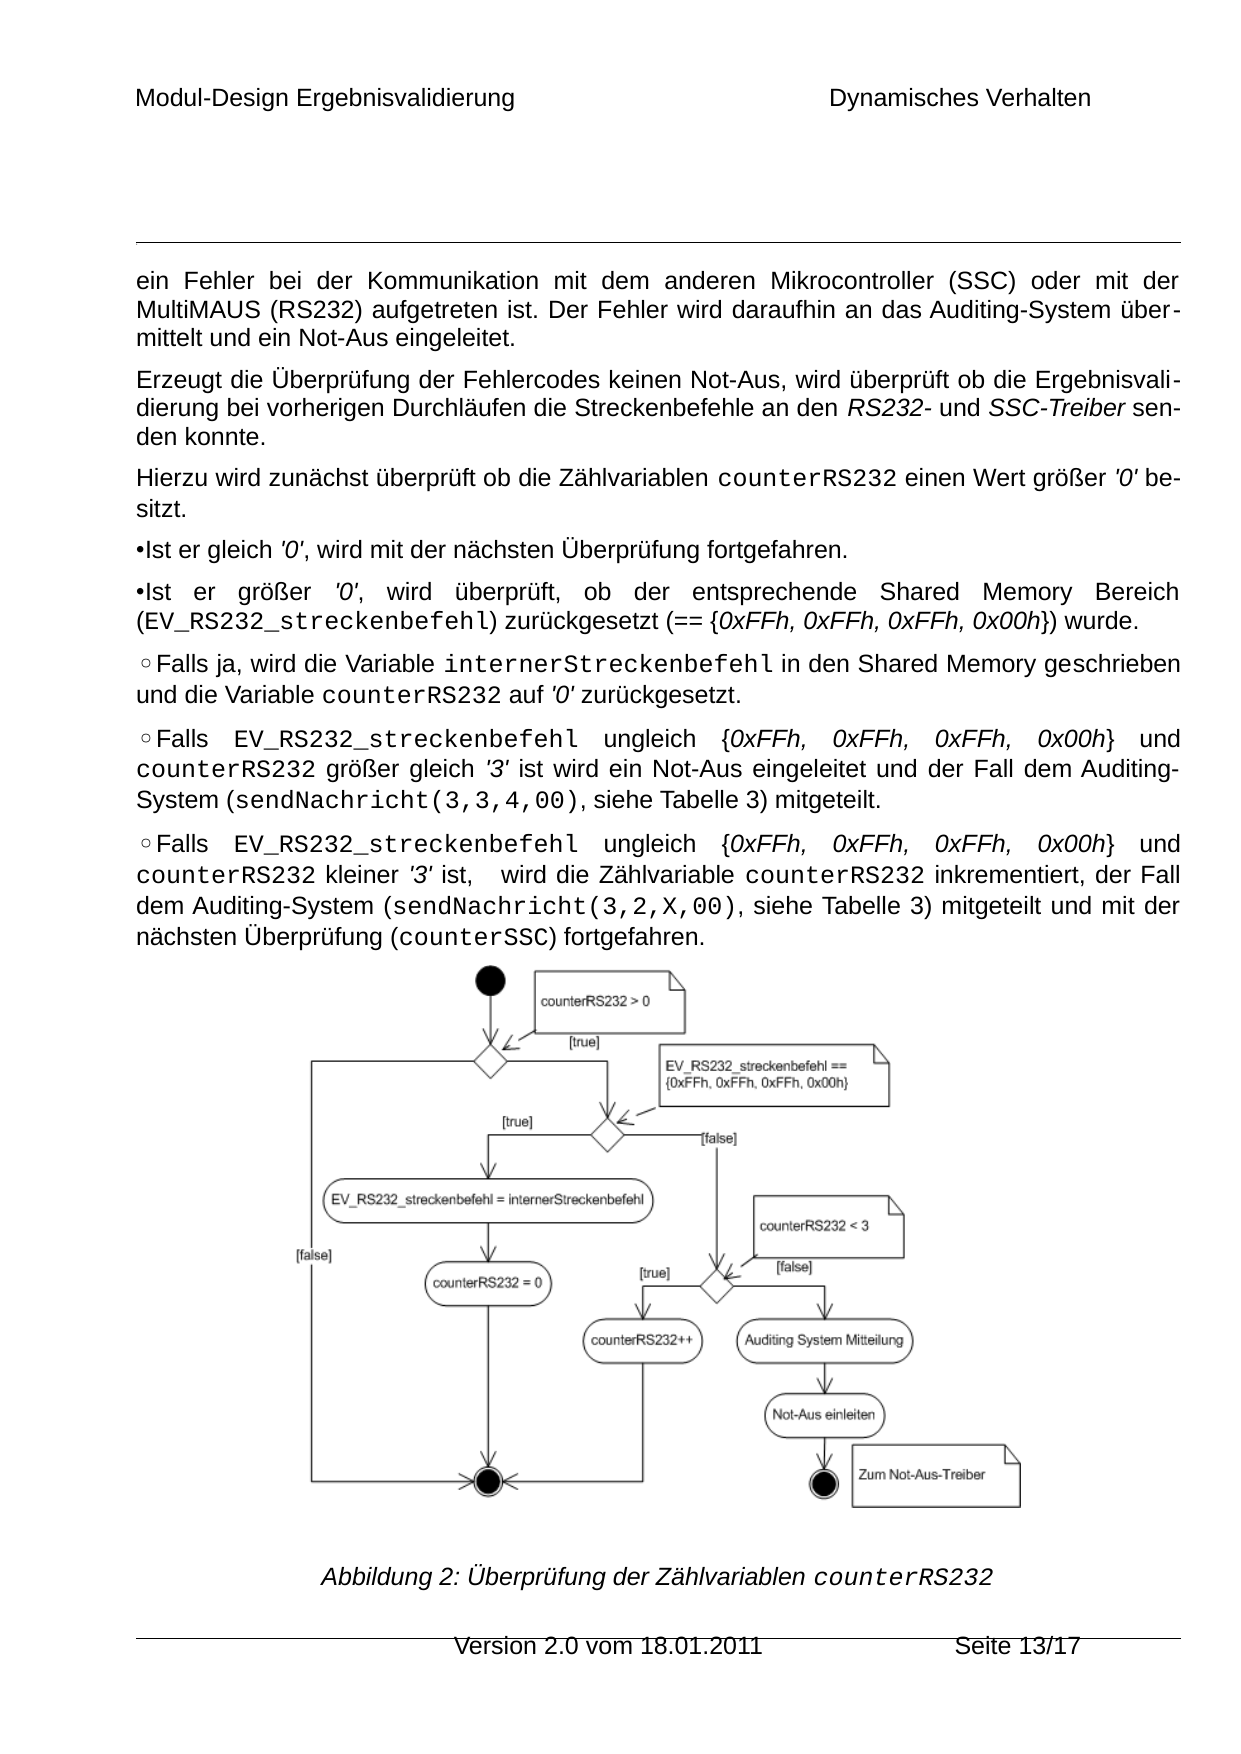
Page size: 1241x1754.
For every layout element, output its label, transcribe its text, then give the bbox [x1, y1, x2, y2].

picture [296, 965, 1021, 1508]
list Falls EV_RS232_streckenbefehl ungleich {0xFFh, 0xFFh, 0xFFh, 0x00h} und counterRS232 größer gleich '3' ist wird ein Not-Aus eingeleitet und der Fall dem Auditing-System (sendNachricht(3,3,4,00), siehe Tabelle 3) mitgeteilt. [136, 723, 1181, 816]
text Abbildung 2: Überprüfung der Zählvariablen counterRS232 [136, 1562, 1181, 1593]
list Falls EV_RS232_streckenbefehl ungleich {0xFFh, 0xFFh, 0xFFh, 0x00h} und counterRS232 kleiner '3' ist, wird die Zählvariable counterRS232 inkrementiert, der Fall dem Auditing-System (sendNachricht(3,2,X,00), siehe Tabelle 3) mitgeteilt und mit der nächsten Überprüfung (counterSSC) fortgefahren. [136, 829, 1181, 953]
list Ist er gleich '0', wird mit der nächsten Überprüfung fortgefahren. [136, 536, 1181, 564]
list Ist er größer '0', wird überprüft, ob der entsprechende Shared Memory Bereich (EV_RS232_streckenbefehl) zurückgesetzt (== {0xFFh, 0xFFh, 0xFFh, 0x00h}) wurde. [136, 577, 1181, 637]
text ein Fehler bei der Kommunikation mit dem anderen Mikrocontroller (SSC) oder mit der MultiMAUS (RS232) aufgetreten ist. Der Fehler wird daraufhin an das Auditing-System über­mittelt und ein Not-Aus eingeleitet. [136, 266, 1181, 352]
list Falls ja, wird die Variable internerStreckenbefehl in den Shared Memory ge­schrieben und die Variable counterRS232 auf '0' zurückgesetzt. [136, 649, 1181, 711]
text Hierzu wird zunächst überprüft ob die Zählvariablen counterRS232 einen Wert größer '0' be­sitzt. [136, 463, 1181, 523]
text Erzeugt die Überprüfung der Fehlercodes keinen Not-Aus, wird überprüft ob die Ergebnisvali­dierung bei vorherigen Durchläufen die Streckenbefehle an den RS232- und SSC-Treiber sen­den konnte. [136, 364, 1181, 451]
